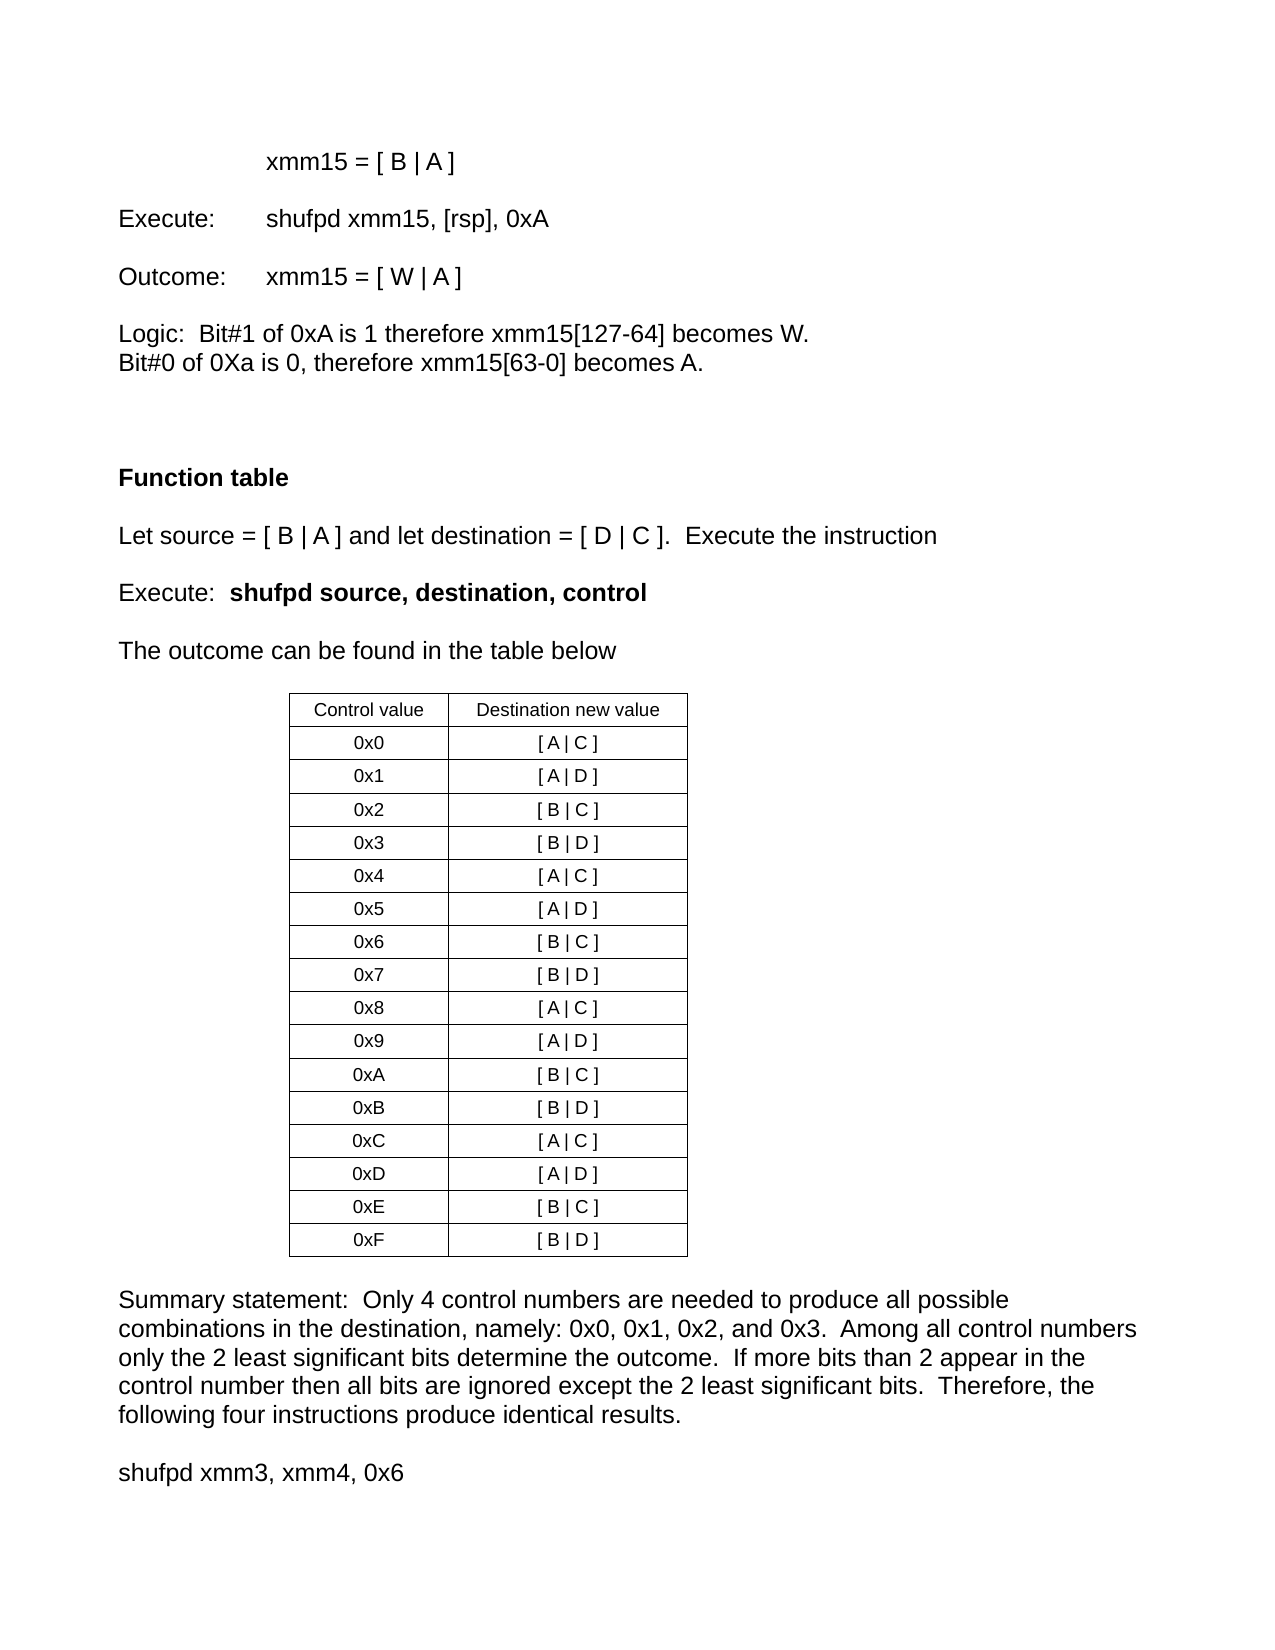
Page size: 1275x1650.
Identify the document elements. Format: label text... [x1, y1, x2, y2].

table_cell [ B | C ] [449, 926, 687, 958]
table_cell [ A | C ] [449, 727, 687, 759]
table_cell [ B | C ] [449, 1191, 687, 1223]
table_cell 0xA [290, 1059, 448, 1091]
text Outcome: xmm15 = [ W | A ] [118, 262, 1157, 291]
table_cell [ B | C ] [449, 1059, 687, 1091]
table_cell 0x8 [290, 992, 448, 1024]
table_cell [ A | D ] [449, 1158, 687, 1190]
text The outcome can be found in the table below [118, 636, 1157, 664]
table_cell [ A | C ] [449, 992, 687, 1024]
table_header Control value [290, 694, 448, 726]
text Function table [118, 463, 1157, 492]
table_cell 0xC [290, 1125, 448, 1157]
table_cell [ B | D ] [449, 1224, 687, 1256]
table_cell [ A | D ] [449, 893, 687, 925]
text Summary statement: Only 4 control numbers are needed to produce all possible combinations in the destination, namely: 0x0, 0x1, 0x2, and 0x3. Among all control numbers only the 2 least significant bits determine the outcome. If more bits than 2 appear in the control number then all bits are ignored except the 2 least significant bits. Therefore, the following four instructions produce identical results. [118, 1285, 1157, 1429]
table_cell 0x5 [290, 893, 448, 925]
table_cell [ A | C ] [449, 1125, 687, 1157]
table_cell 0x2 [290, 794, 448, 826]
table_cell [ A | C ] [449, 860, 687, 892]
table_cell [ B | D ] [449, 959, 687, 991]
table_cell [ A | D ] [449, 760, 687, 792]
table_cell 0x4 [290, 860, 448, 892]
table_cell 0x6 [290, 926, 448, 958]
table_cell 0x0 [290, 727, 448, 759]
table_cell 0x9 [290, 1025, 448, 1057]
text Let source = [ B | A ] and let destination = [ D | C ]. Execute the instruction [118, 521, 1157, 549]
table_cell [ B | C ] [449, 794, 687, 826]
text Execute: shufpd source, destination, control [118, 578, 1157, 607]
text xmm15 = [ B | A ] [118, 147, 1157, 176]
table_cell 0xB [290, 1092, 448, 1124]
table_cell 0xD [290, 1158, 448, 1190]
table_cell [ A | D ] [449, 1025, 687, 1057]
table_cell [ B | D ] [449, 1092, 687, 1124]
table_cell 0x1 [290, 760, 448, 792]
table_cell [ B | D ] [449, 827, 687, 859]
text shufpd xmm3, xmm4, 0x6 [118, 1458, 1157, 1486]
table_cell 0x7 [290, 959, 448, 991]
table_cell 0x3 [290, 827, 448, 859]
table_cell 0xE [290, 1191, 448, 1223]
table_cell 0xF [290, 1224, 448, 1256]
text Execute: shufpd xmm15, [rsp], 0xA [118, 204, 1157, 233]
table_header Destination new value [449, 694, 687, 726]
text Logic: Bit#1 of 0xA is 1 therefore xmm15[127-64] becomes W. [118, 319, 1157, 348]
text Bit#0 of 0Xa is 0, therefore xmm15[63-0] becomes A. [118, 348, 1157, 377]
